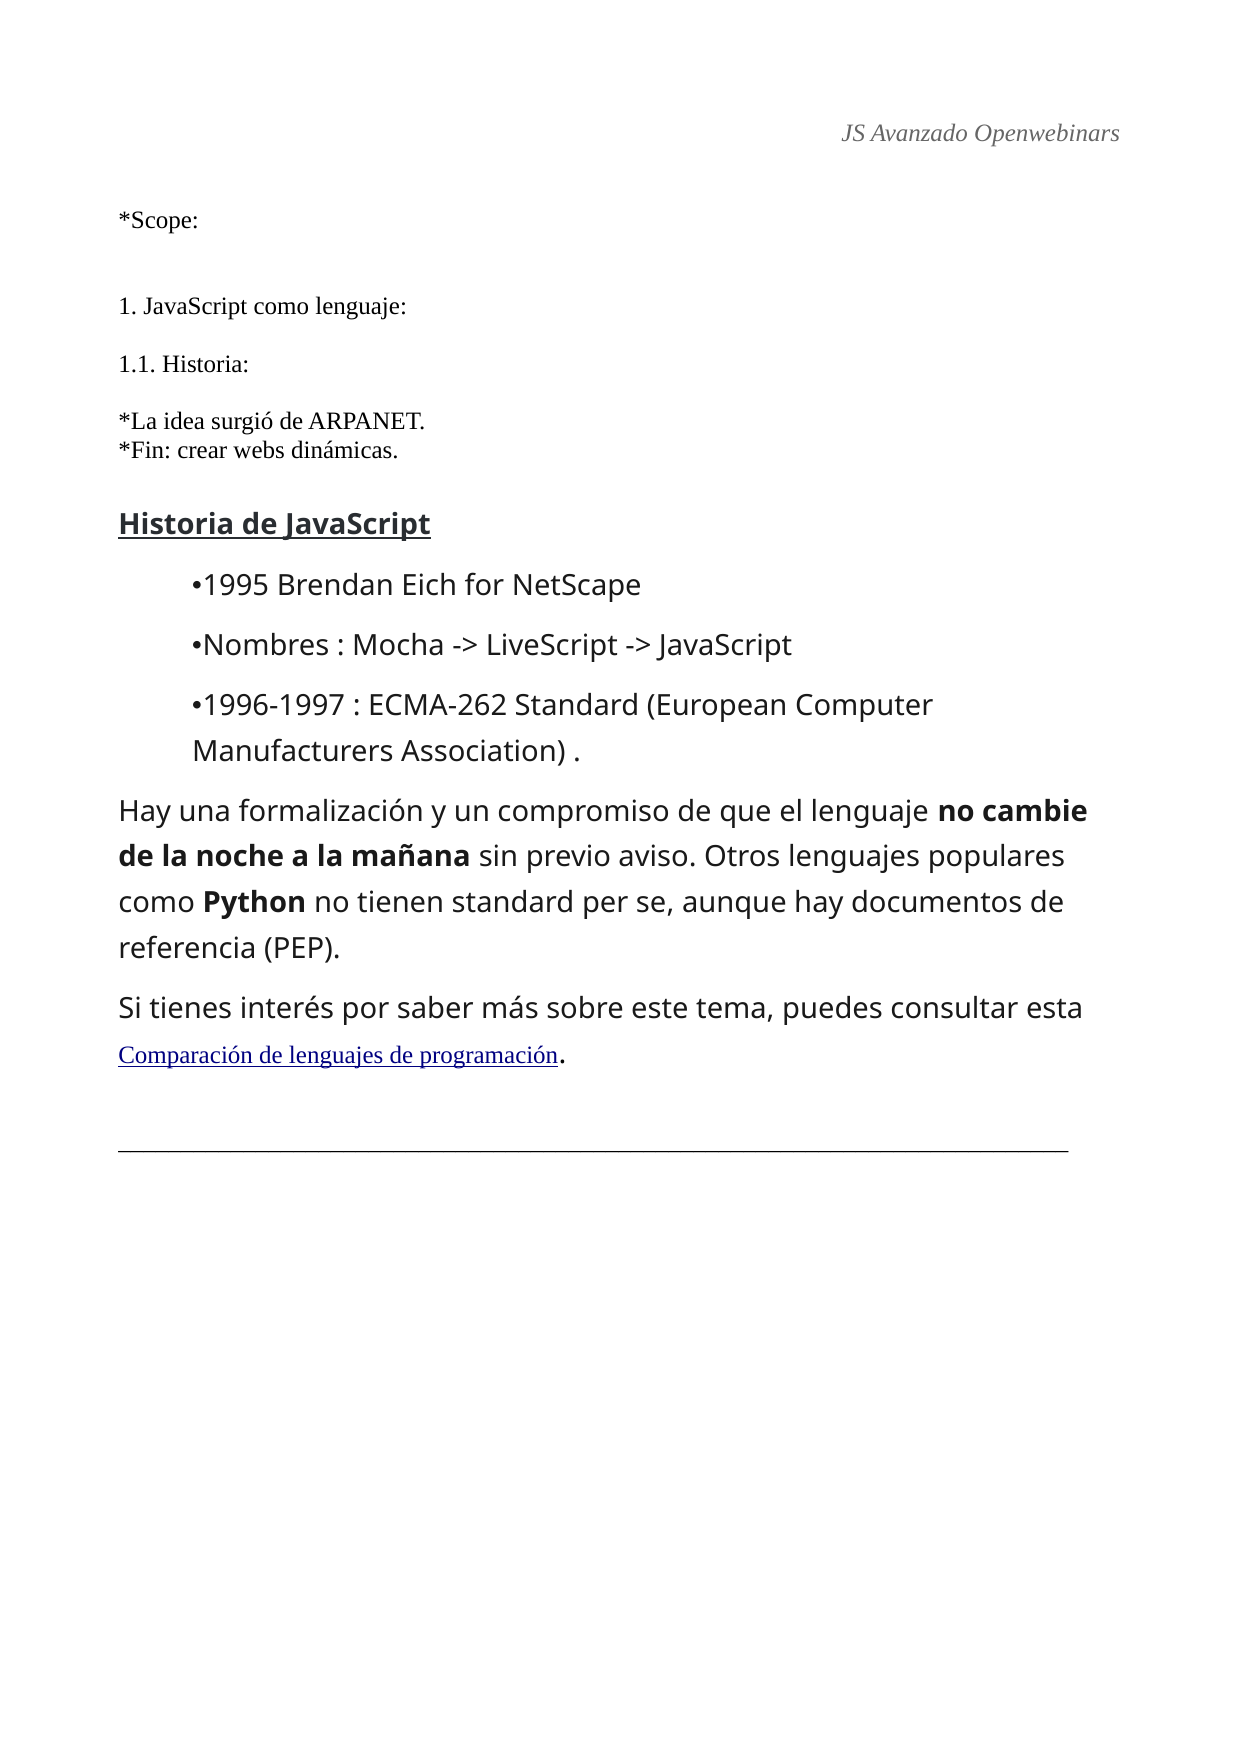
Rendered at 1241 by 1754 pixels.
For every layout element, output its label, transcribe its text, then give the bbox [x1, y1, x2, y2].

list 1995 Brendan Eich for NetScape [118, 564, 1122, 603]
text Si tienes interés por saber más sobre este tema, puedes consultar esta Comparación de lenguajes de programación. [118, 987, 1122, 1072]
text *Scope: [118, 205, 1122, 234]
text *La idea surgió de ARPANET. [118, 406, 1122, 435]
text 1.1. Historia: [118, 349, 1122, 378]
text 1. JavaScript como lenguaje: [118, 291, 1122, 320]
list 1996-1997 : ECMA-262 Standard (European Computer Manufacturers Association) . [118, 684, 1122, 769]
list Nombres : Mocha -> LiveScript -> JavaScript [118, 624, 1122, 664]
text ____________________________________________________________________________ [118, 1093, 1122, 1155]
text Historia de JavaScript [118, 503, 1122, 543]
text Hay una formalización y un compromiso de que el lenguaje no cambie de la noche a la mañana sin previo aviso. Otros lenguajes populares como Python no tienen standard per se, aunque hay documentos de referencia (PEP). [118, 790, 1122, 967]
text *Fin: crear webs dinámicas. [118, 435, 1122, 464]
